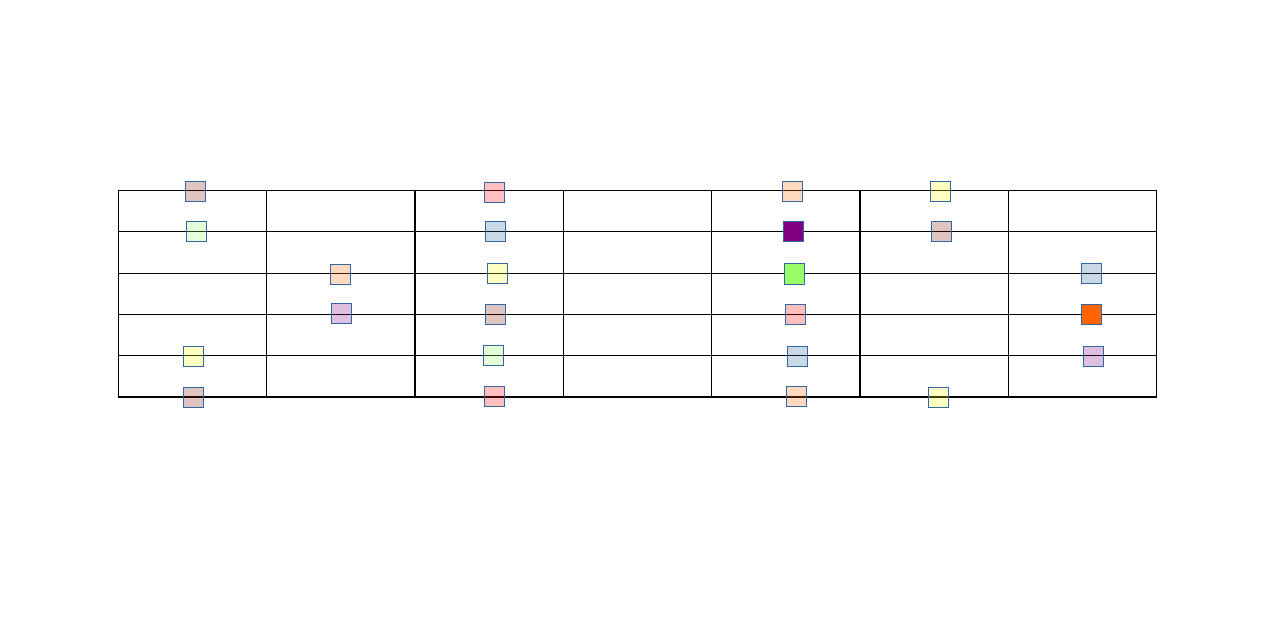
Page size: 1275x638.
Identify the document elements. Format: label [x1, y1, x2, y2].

table_cell [416, 356, 563, 396]
table_cell [1009, 315, 1156, 355]
table_cell [712, 356, 859, 396]
table_cell [564, 315, 711, 355]
table_cell [416, 274, 563, 314]
table_cell [712, 274, 859, 314]
table_cell [267, 356, 414, 396]
table_header [119, 191, 266, 231]
table_cell [564, 274, 711, 314]
table_header [861, 191, 1008, 231]
table_header [564, 191, 711, 231]
table_cell [861, 315, 1008, 355]
table_cell [564, 356, 711, 396]
table_cell [416, 315, 563, 355]
table_cell [416, 232, 563, 273]
table_cell [861, 232, 1008, 273]
table_cell [267, 315, 414, 355]
table_cell [564, 232, 711, 273]
table_cell [267, 274, 414, 314]
table_cell [1009, 356, 1156, 396]
table_cell [1009, 232, 1156, 273]
table_cell [712, 232, 859, 273]
table_header [1009, 191, 1156, 231]
table_cell [119, 315, 266, 355]
table_header [267, 191, 414, 231]
table_cell [119, 356, 266, 396]
table_cell [119, 232, 266, 273]
table_header [416, 191, 563, 231]
table_cell [861, 274, 1008, 314]
table_cell [1009, 274, 1156, 314]
table_cell [712, 315, 859, 355]
table_cell [861, 356, 1008, 396]
table_header [712, 191, 859, 231]
table_cell [119, 274, 266, 314]
table_cell [267, 232, 414, 273]
